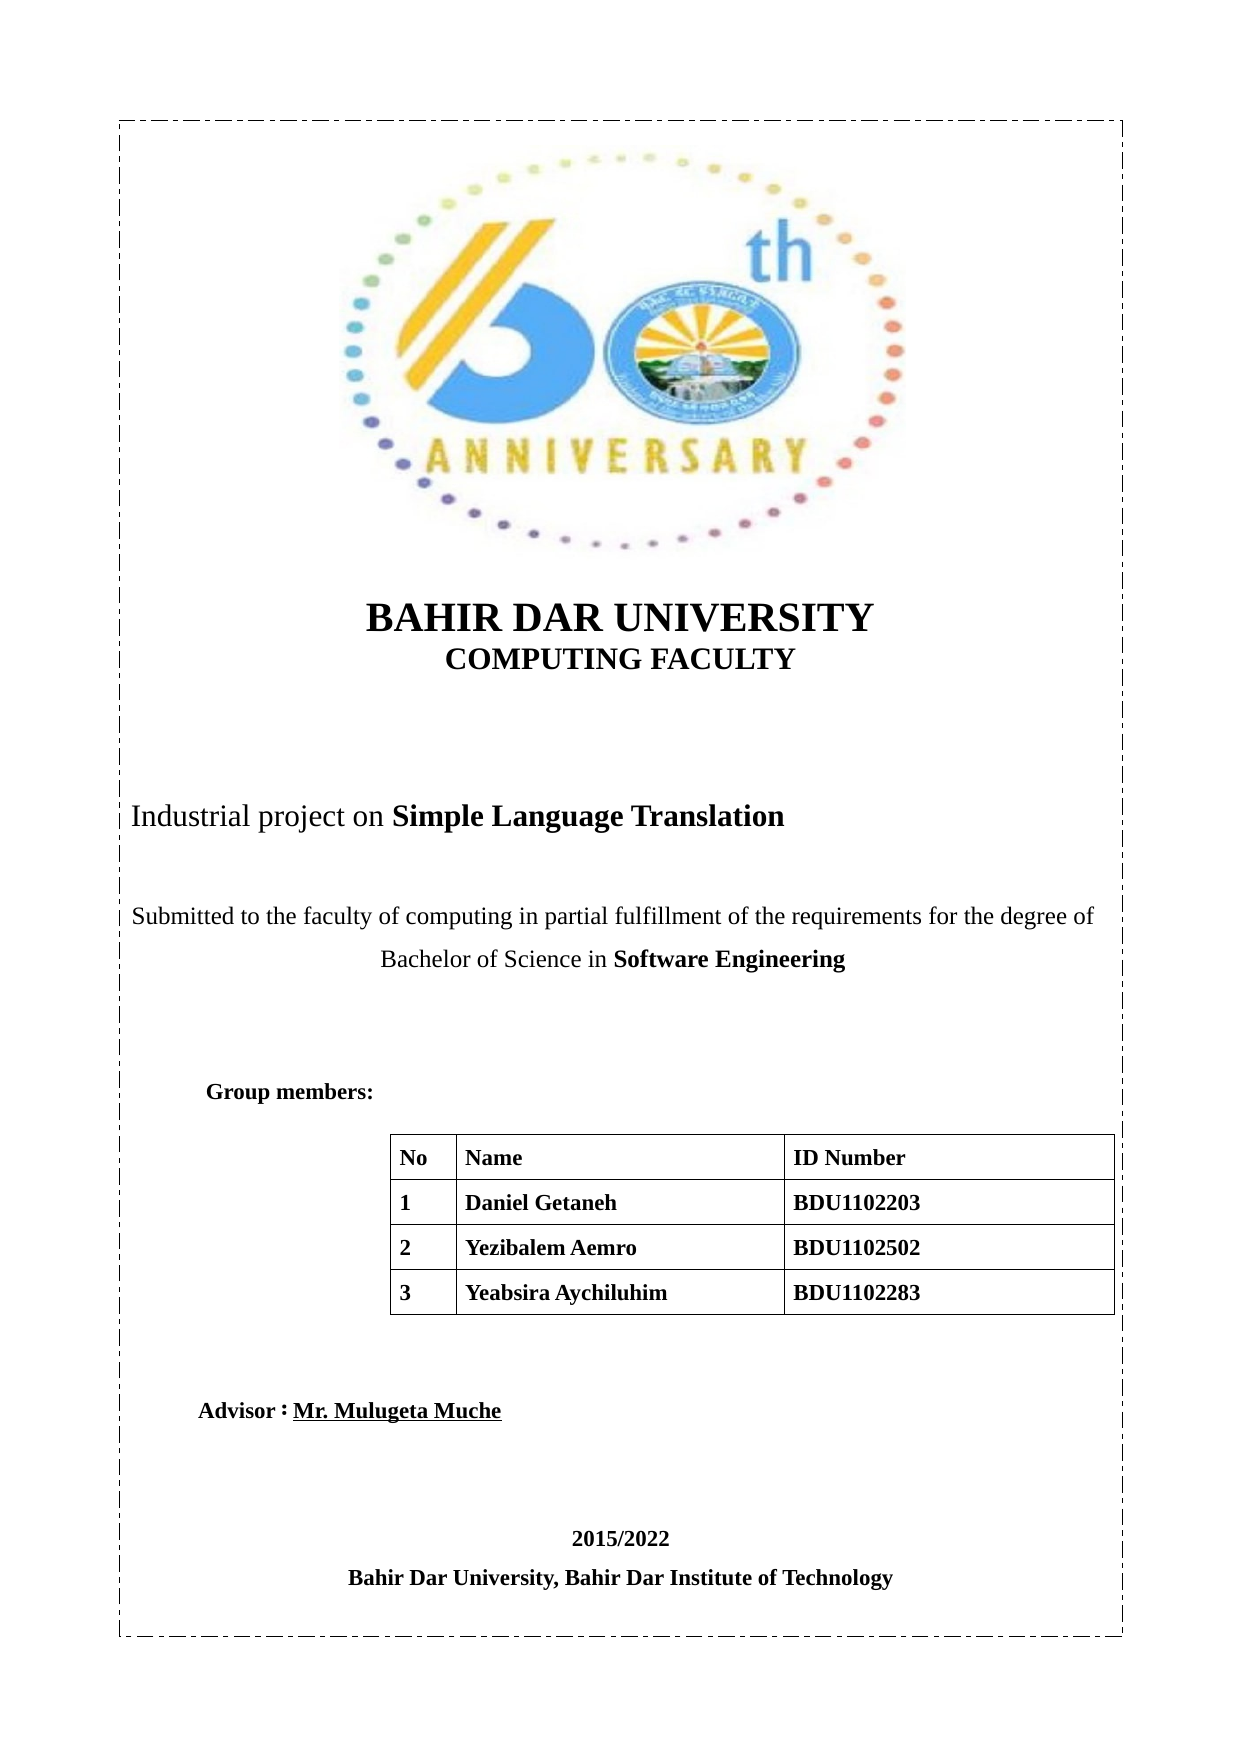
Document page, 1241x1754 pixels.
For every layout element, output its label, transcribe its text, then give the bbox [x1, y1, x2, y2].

table_cell 1 [391, 1180, 456, 1224]
table_cell 2 [391, 1225, 456, 1269]
table_cell Yeabsira Aychiluhim [457, 1270, 784, 1314]
table_header ID Number [785, 1135, 1114, 1179]
table_cell BDU1102502 [785, 1225, 1114, 1269]
text Advisor ፡ Mr. Mulugeta Muche [128, 1397, 1114, 1426]
table_cell 3 [391, 1270, 456, 1314]
table_cell BDU1102203 [785, 1180, 1114, 1224]
text Submitted to the faculty of computing in partial fulfillment of the requirements for the degree of Bachelor of Science in Software Engineering [128, 898, 1098, 976]
text BAHIR DAR UNIVERSITY [128, 592, 1113, 640]
table_cell BDU1102283 [785, 1270, 1114, 1314]
text COMPUTING FACULTY [128, 640, 1113, 676]
text Group members: [118, 1075, 1113, 1105]
text 2015/2022 [127, 1522, 1114, 1551]
table_cell Daniel Getaneh [457, 1180, 784, 1224]
table_header No [391, 1135, 456, 1179]
text Bahir Dar University, Bahir Dar Institute of Technology [127, 1561, 1114, 1594]
text Industrial project on Simple Language Translation [128, 794, 789, 837]
table_cell Yezibalem Aemro [457, 1225, 784, 1269]
table_header Name [457, 1135, 784, 1179]
picture [338, 145, 907, 562]
